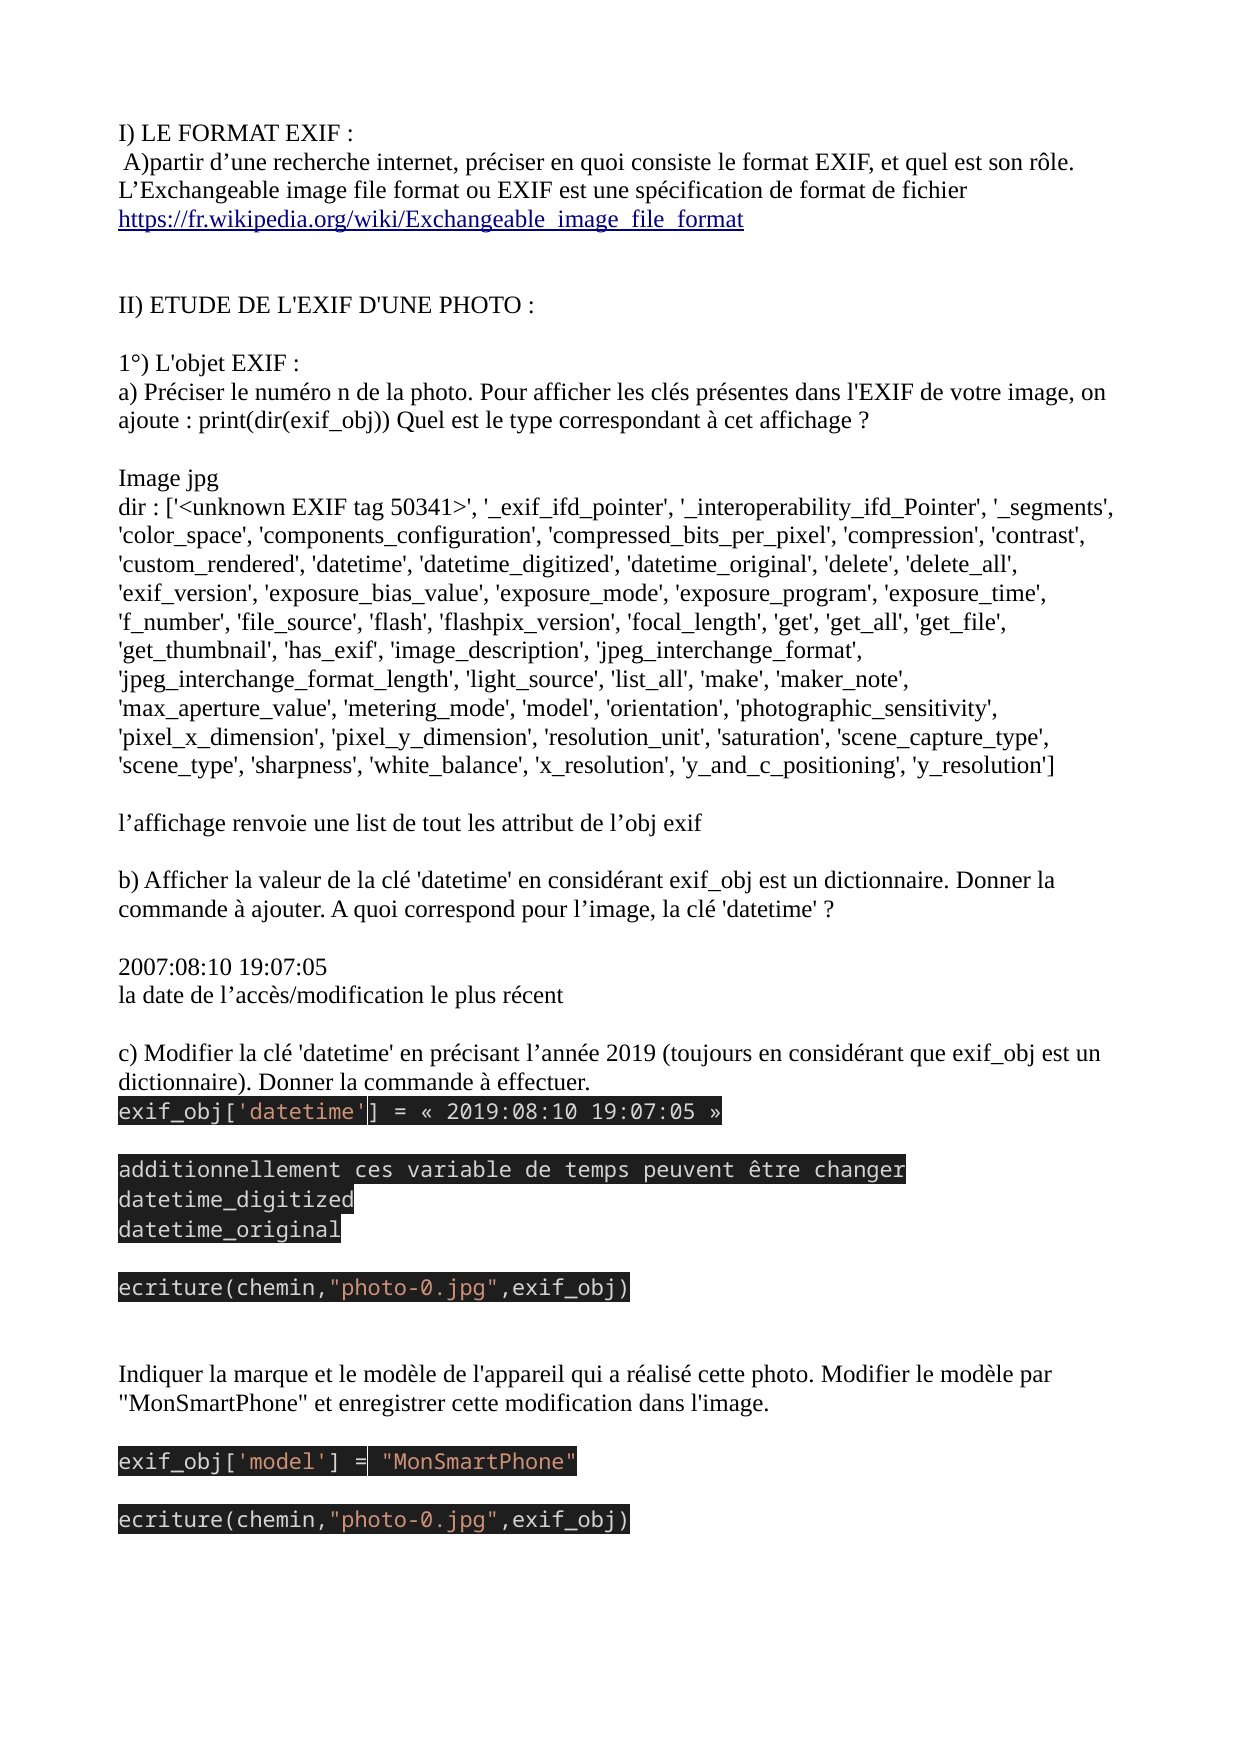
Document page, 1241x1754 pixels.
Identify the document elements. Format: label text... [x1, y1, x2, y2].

text dir : ['<unknown EXIF tag 50341>', '_exif_ifd_pointer', '_interoperability_ifd_Pointer', '_segments', 'color_space', 'components_configuration', 'compressed_bits_per_pixel', 'compression', 'contrast', 'custom_rendered', 'datetime', 'datetime_digitized', 'datetime_original', 'delete', 'delete_all', 'exif_version', 'exposure_bias_value', 'exposure_mode', 'exposure_program', 'exposure_time', 'f_number', 'file_source', 'flash', 'flashpix_version', 'focal_length', 'get', 'get_all', 'get_file', 'get_thumbnail', 'has_exif', 'image_description', 'jpeg_interchange_format', 'jpeg_interchange_format_length', 'light_source', 'list_all', 'make', 'maker_note', 'max_aperture_value', 'metering_mode', 'model', 'orientation', 'photographic_sensitivity', 'pixel_x_dimension', 'pixel_y_dimension', 'resolution_unit', 'saturation', 'scene_capture_type', 'scene_type', 'sharpness', 'white_balance', 'x_resolution', 'y_and_c_positioning', 'y_resolution'] [118, 492, 1122, 779]
text Image jpg [118, 463, 1122, 492]
text additionnellement ces variable de temps peuvent être changer [118, 1154, 1122, 1184]
text I) LE FORMAT EXIF : [118, 118, 1122, 147]
text l’affichage renvoie une list de tout les attribut de l’obj exif [118, 808, 1122, 837]
text ecriture(chemin,"photo-0.jpg",exif_obj) [118, 1272, 1122, 1302]
text II) ETUDE DE L'EXIF D'UNE PHOTO : [118, 291, 1122, 319]
text exif_obj['model'] = "MonSmartPhone" [118, 1446, 1122, 1476]
text datetime_original [118, 1214, 1122, 1243]
text c) Modifier la clé 'datetime' en précisant l’année 2019 (toujours en considérant que exif_obj est un dictionnaire). Donner la commande à effectuer. [118, 1038, 1122, 1096]
text 1°) L'objet EXIF : [118, 348, 1122, 377]
text A)partir d’une recherche internet, préciser en quoi consiste le format EXIF, et quel est son rôle. [118, 147, 1122, 176]
text 2007:08:10 19:07:05 [118, 952, 1122, 981]
text Indiquer la marque et le modèle de l'appareil qui a réalisé cette photo. Modifier le modèle par "MonSmartPhone" et enregistrer cette modification dans l'image. [118, 1359, 1122, 1417]
text b) Afficher la valeur de la clé 'datetime' en considérant exif_obj est un dictionnaire. Donner la commande à ajouter. A quoi correspond pour l’image, la clé 'datetime' ? [118, 866, 1122, 923]
text exif_obj['datetime'] = « 2019:08:10 19:07:05 » [118, 1096, 1122, 1125]
text ecriture(chemin,"photo-0.jpg",exif_obj) [118, 1504, 1122, 1534]
text datetime_digitized [118, 1184, 1122, 1214]
text a) Préciser le numéro n de la photo. Pour afficher les clés présentes dans l'EXIF de votre image, on ajoute : print(dir(exif_obj)) Quel est le type correspondant à cet affichage ? [118, 377, 1122, 434]
text L’Exchangeable image file format ou EXIF est une spécification de format de fichier [118, 176, 1122, 204]
text https://fr.wikipedia.org/wiki/Exchangeable_image_file_format [118, 204, 1122, 233]
text la date de l’accès/modification le plus récent [118, 981, 1122, 1009]
